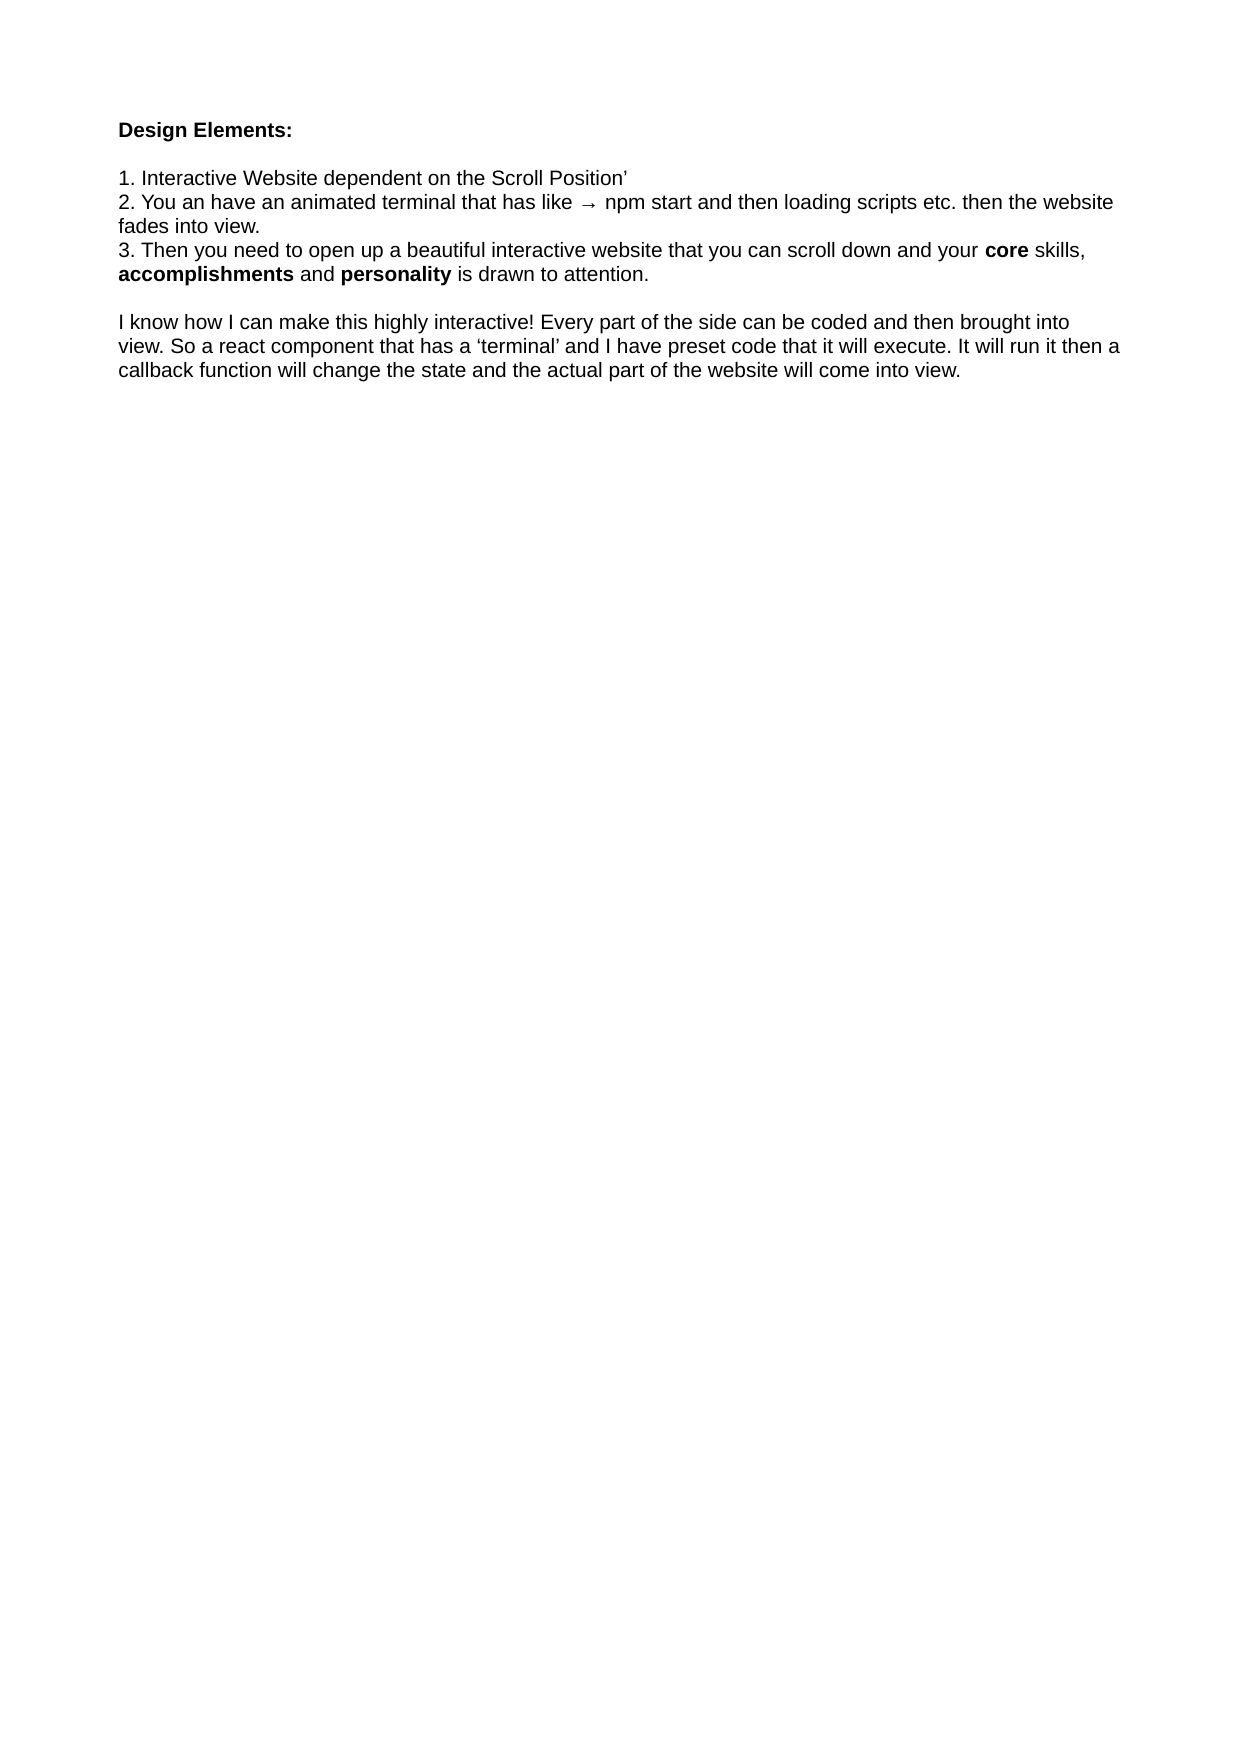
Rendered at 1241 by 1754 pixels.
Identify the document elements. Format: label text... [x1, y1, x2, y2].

text Design Elements: [118, 118, 1122, 142]
text 1. Interactive Website dependent on the Scroll Position’ [118, 166, 1122, 190]
text 2. You an have an animated terminal that has like → npm start and then loading scripts etc. then the website fades into view. [118, 190, 1122, 238]
text 3. Then you need to open up a beautiful interactive website that you can scroll down and your core skills, accomplishments and personality is drawn to attention. [118, 238, 1122, 286]
text I know how I can make this highly interactive! Every part of the side can be coded and then brought into view. So a react component that has a ‘terminal’ and I have preset code that it will execute. It will run it then a callback function will change the state and the actual part of the website will come into view. [118, 310, 1122, 382]
